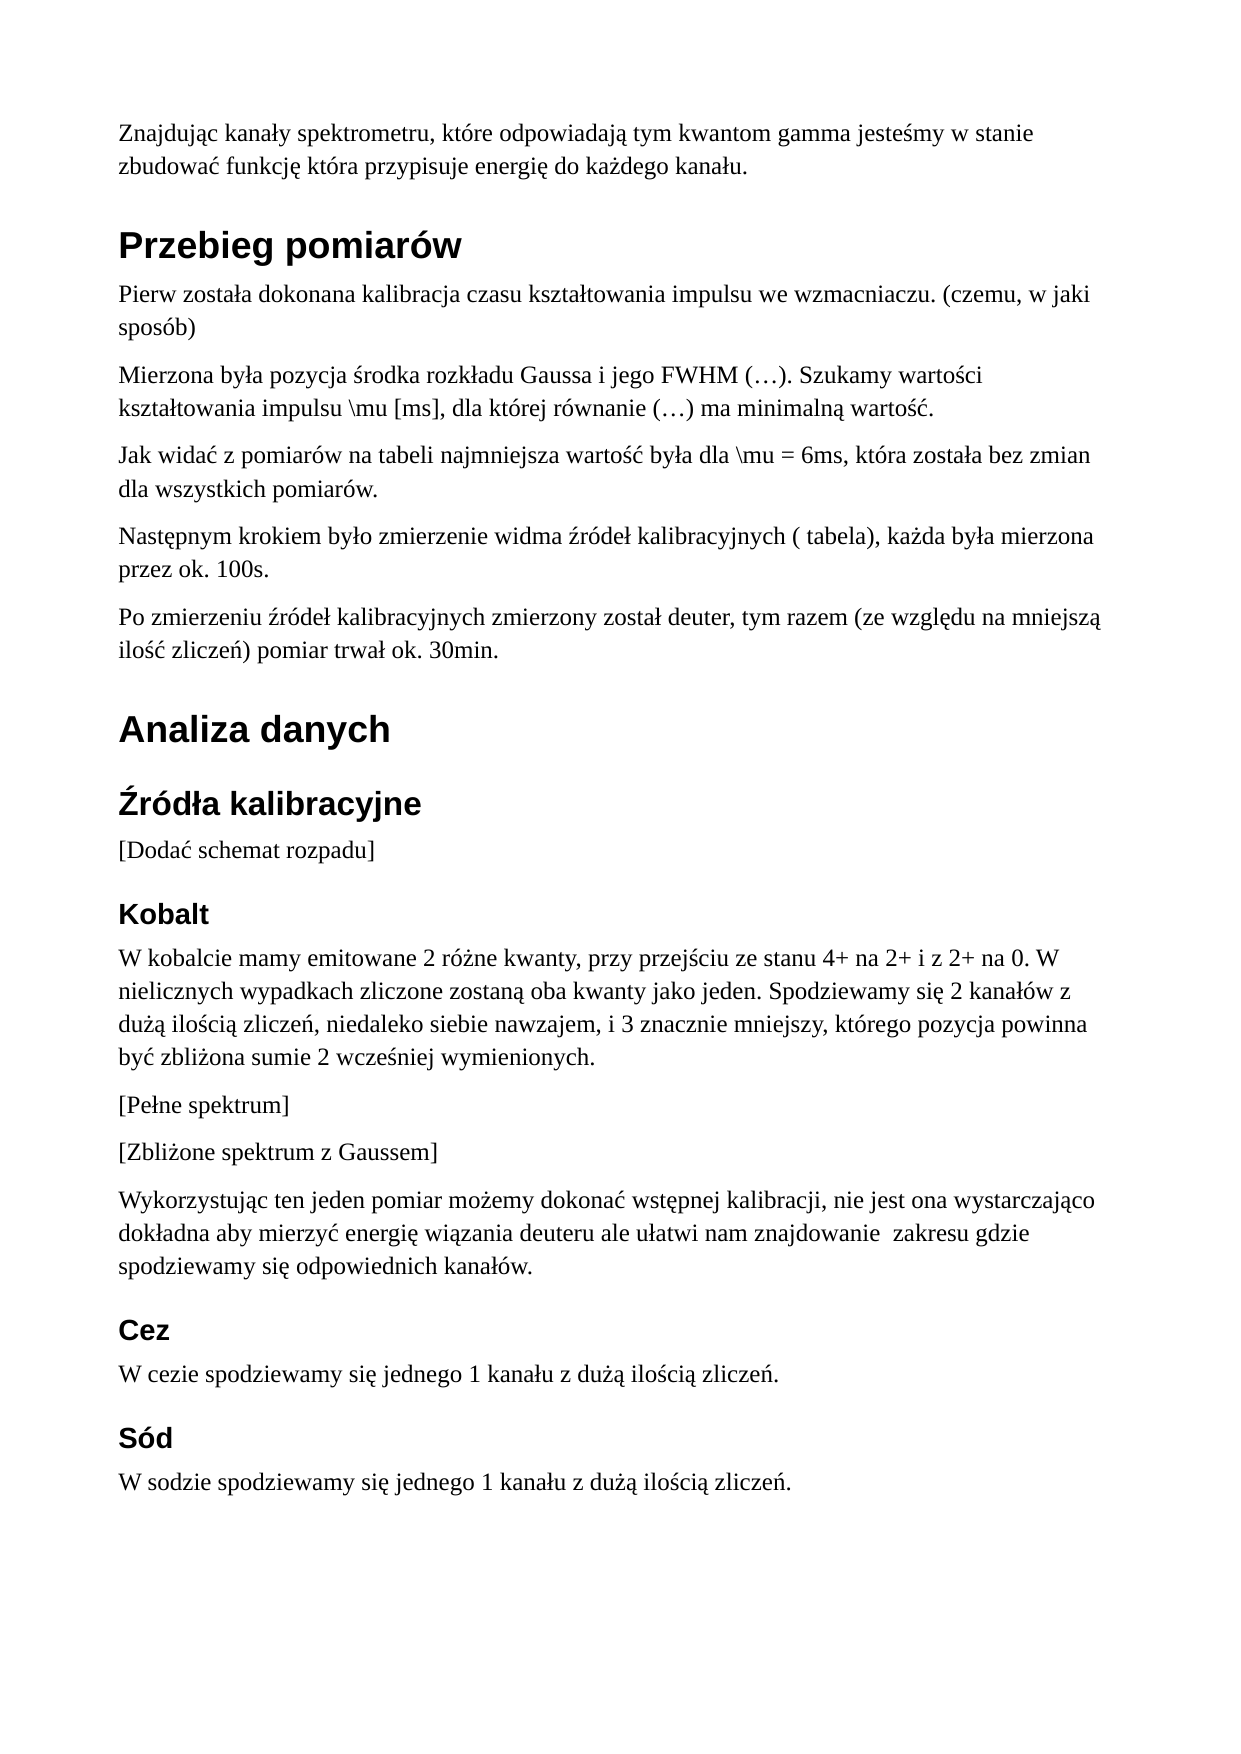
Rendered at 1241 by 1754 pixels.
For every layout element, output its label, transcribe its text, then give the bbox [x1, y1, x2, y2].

subtitle Kobalt [118, 897, 1122, 931]
subtitle Przebieg pomiarów [118, 224, 1122, 267]
subtitle Sód [118, 1421, 1122, 1455]
subtitle Analiza danych [118, 707, 1122, 751]
text [Zbliżone spektrum z Gaussem] [118, 1137, 1122, 1166]
text Wykorzystując ten jeden pomiar możemy dokonać wstępnej kalibracji, nie jest ona wystarczająco dokładna aby mierzyć energię wiązania deuteru ale ułatwi nam znajdowanie zakresu gdzie spodziewamy się odpowiednich kanałów. [118, 1185, 1122, 1280]
text W kobalcie mamy emitowane 2 różne kwanty, przy przejściu ze stanu 4+ na 2+ i z 2+ na 0. W nielicznych wypadkach zliczone zostaną oba kwanty jako jeden. Spodziewamy się 2 kanałów z dużą ilością zliczeń, niedaleko siebie nawzajem, i 3 znacznie mniejszy, którego pozycja powinna być zbliżona sumie 2 wcześniej wymienionych. [118, 943, 1122, 1071]
text [Pełne spektrum] [118, 1090, 1122, 1118]
subtitle Źródła kalibracyjne [118, 784, 1122, 822]
text Mierzona była pozycja środka rozkładu Gaussa i jego FWHM (…). Szukamy wartości kształtowania impulsu \mu [ms], dla której równanie (…) ma minimalną wartość. [118, 360, 1122, 422]
text Pierw została dokonana kalibracja czasu kształtowania impulsu we wzmacniaczu. (czemu, w jaki sposób) [118, 279, 1122, 341]
text Następnym krokiem było zmierzenie widma źródeł kalibracyjnych ( tabela), każda była mierzona przez ok. 100s. [118, 521, 1122, 583]
subtitle Cez [118, 1313, 1122, 1347]
text W cezie spodziewamy się jednego 1 kanału z dużą ilością zliczeń. [118, 1359, 1122, 1388]
text Po zmierzeniu źródeł kalibracyjnych zmierzony został deuter, tym razem (ze względu na mniejszą ilość zliczeń) pomiar trwał ok. 30min. [118, 602, 1122, 664]
text Znajdując kanały spektrometru, które odpowiadają tym kwantom gamma jesteśmy w stanie zbudować funkcję która przypisuje energię do każdego kanału. [118, 118, 1122, 180]
text Jak widać z pomiarów na tabeli najmniejsza wartość była dla \mu = 6ms, która została bez zmian dla wszystkich pomiarów. [118, 441, 1122, 502]
text W sodzie spodziewamy się jednego 1 kanału z dużą ilością zliczeń. [118, 1467, 1122, 1496]
text [Dodać schemat rozpadu] [118, 835, 1122, 864]
